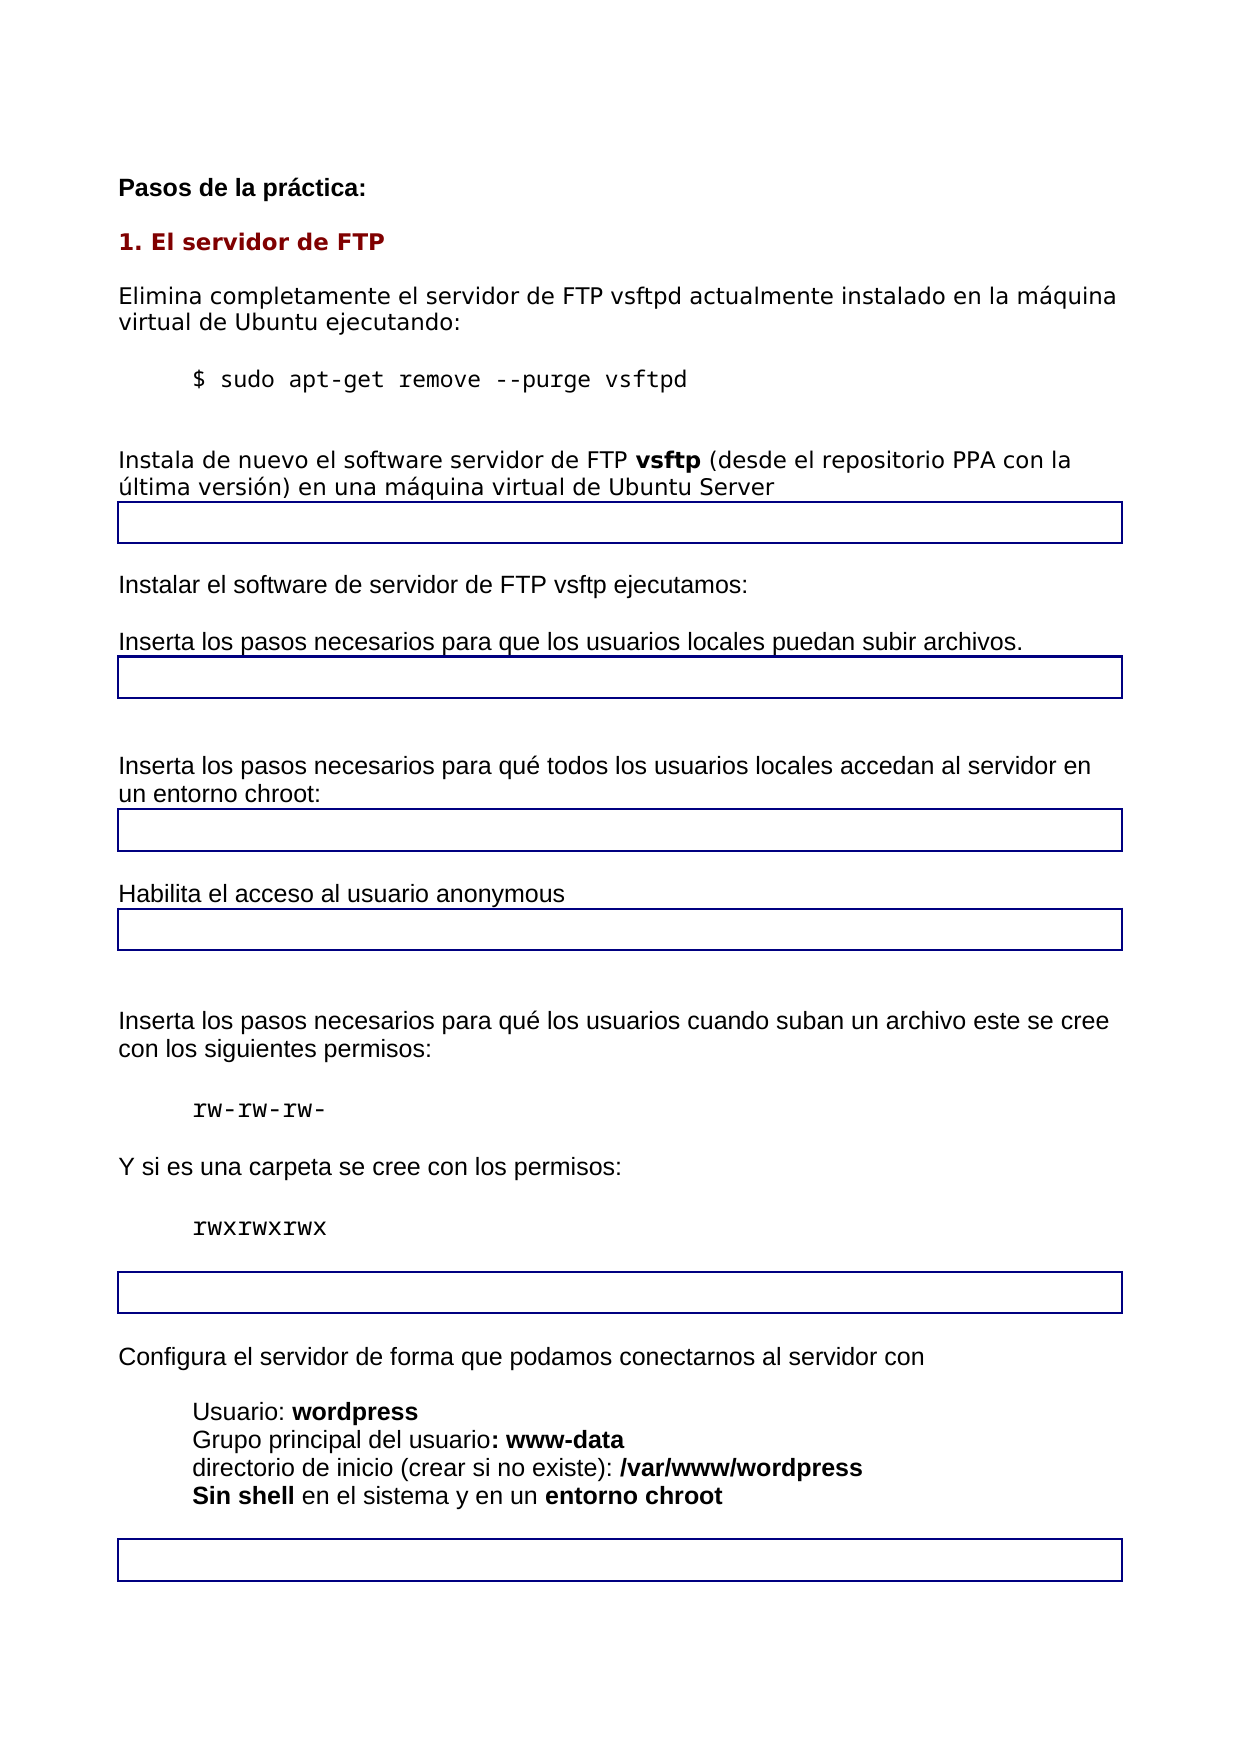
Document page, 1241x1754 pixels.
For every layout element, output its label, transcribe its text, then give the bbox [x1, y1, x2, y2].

text Instalar el software de servidor de FTP vsftp ejecutamos: [118, 571, 1122, 599]
text Elimina completamente el servidor de FTP vsftpd actualmente instalado en la máquina virtual de Ubuntu ejecutando: [118, 283, 1122, 336]
text directorio de inicio (crear si no existe): /var/www/wordpress [192, 1454, 1122, 1482]
text Configura el servidor de forma que podamos conectarnos al servidor con [118, 1342, 1122, 1370]
table_header [119, 910, 1121, 949]
table_header [119, 1540, 1121, 1580]
text Sin shell en el sistema y en un entorno chroot [192, 1482, 1122, 1510]
text 1. El servidor de FTP [118, 229, 1122, 256]
text rwxrwxrwx [192, 1208, 1122, 1242]
table_header [119, 810, 1121, 849]
table_header [119, 658, 1121, 697]
table_header [119, 503, 1121, 542]
text Y si es una carpeta se cree con los permisos: [118, 1152, 1122, 1180]
text Inserta los pasos necesarios para qué los usuarios cuando suban un archivo este se cree con los siguientes permisos: [118, 1007, 1122, 1063]
table_header [119, 1273, 1121, 1312]
text Habilita el acceso al usuario anonymous [118, 879, 1122, 907]
text Instala de nuevo el software servidor de FTP vsftp (desde el repositorio PPA con la última versión) en una máquina virtual de Ubuntu Server [118, 447, 1122, 501]
text Grupo principal del usuario: www-data [192, 1426, 1122, 1454]
text rw-rw-rw- [192, 1091, 1122, 1124]
text Usuario: wordpress [192, 1398, 1122, 1426]
text Pasos de la práctica: [118, 174, 1122, 202]
text Inserta los pasos necesarios para qué todos los usuarios locales accedan al servidor en un entorno chroot: [118, 752, 1122, 808]
text Inserta los pasos necesarios para que los usuarios locales puedan subir archivos. [118, 627, 1122, 655]
text $ sudo apt-get remove --purge vsftpd [192, 363, 1122, 394]
